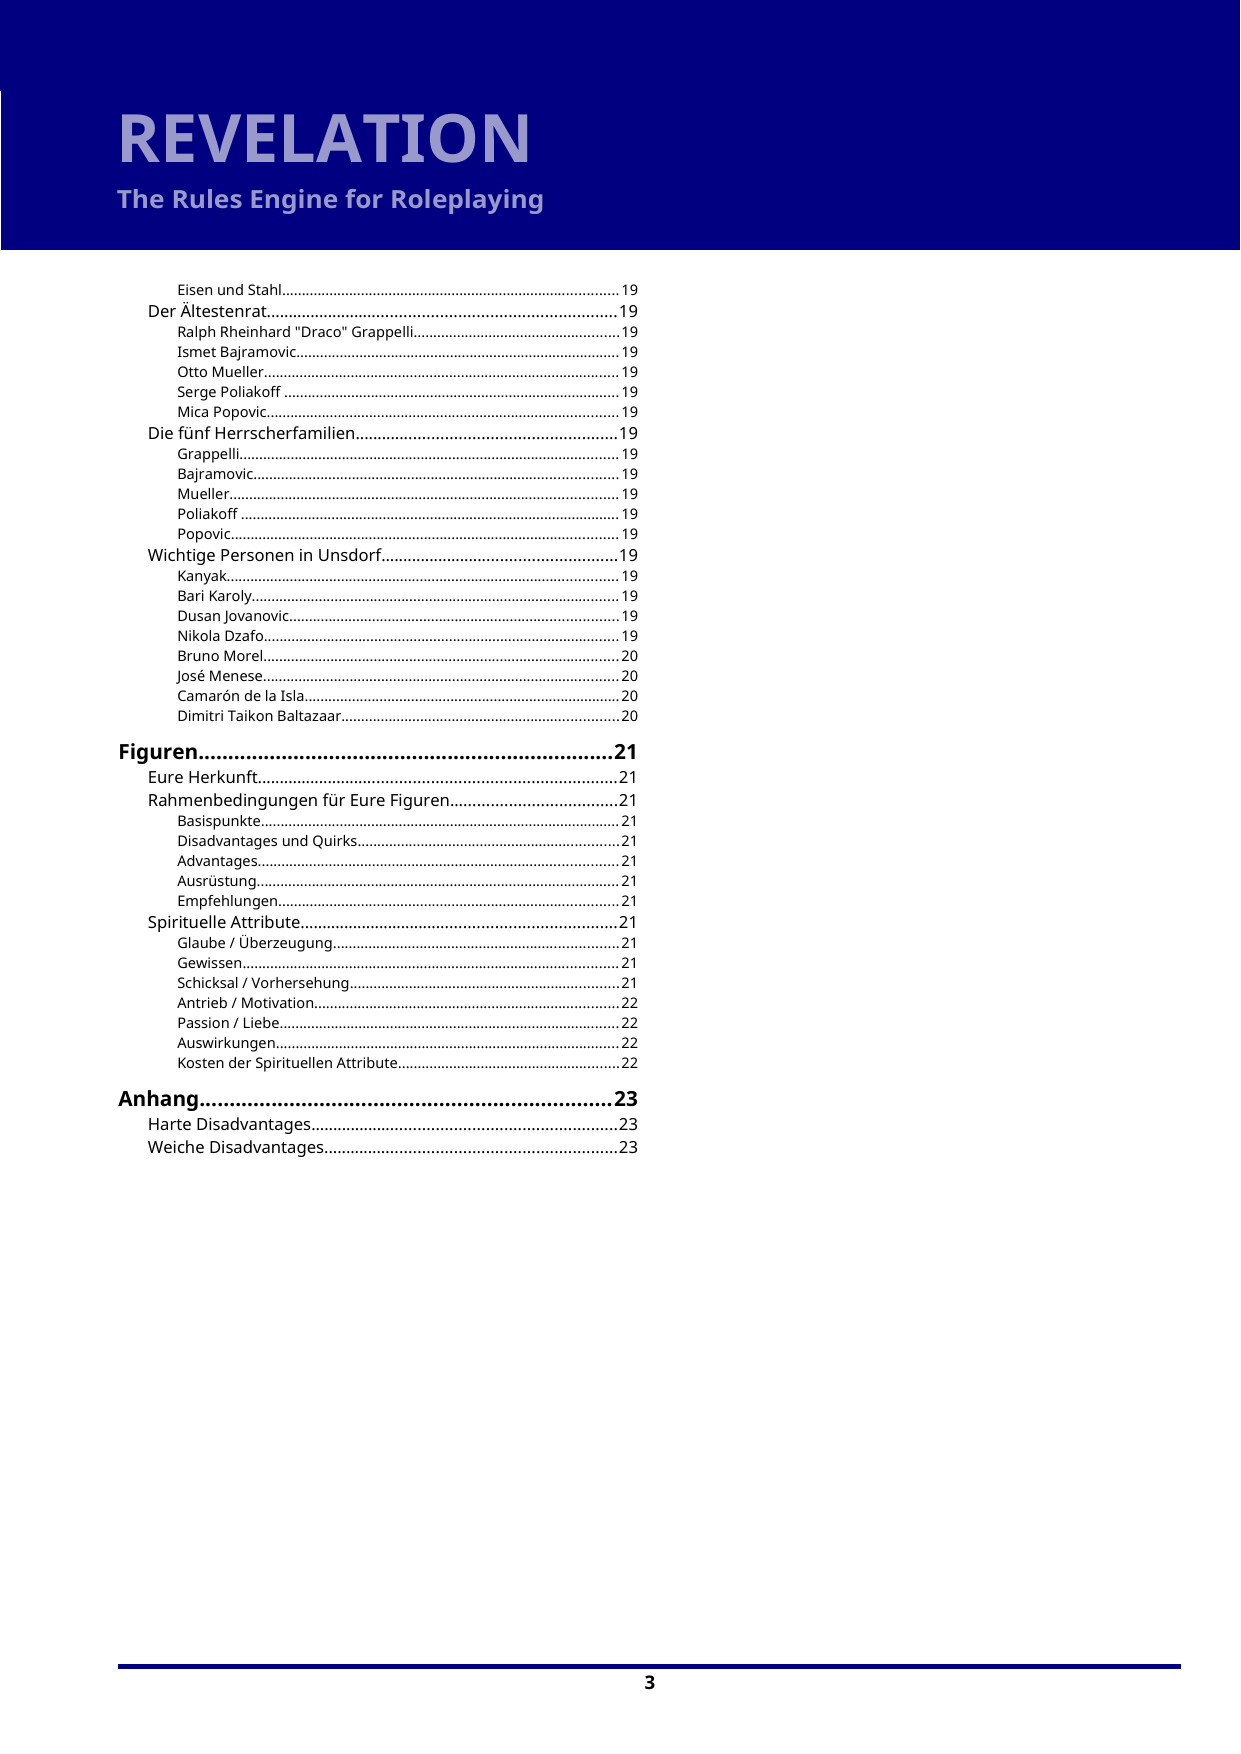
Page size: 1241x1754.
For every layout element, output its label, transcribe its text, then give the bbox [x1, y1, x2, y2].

text José Menese 20 [177, 666, 638, 686]
text Der Ältestenrat 19 [148, 299, 638, 322]
text Empfehlungen 21 [177, 891, 638, 911]
text Antrieb / Motivation 22 [177, 993, 638, 1013]
text Gewissen 21 [177, 953, 638, 973]
text Popovic 19 [177, 524, 638, 543]
text Ralph Rheinhard "Draco" Grappelli 19 [177, 322, 638, 342]
text Eisen und Stahl 19 [177, 279, 638, 299]
text Camarón de la Isla 20 [177, 686, 638, 706]
text Glaube / Überzeugung 21 [177, 933, 638, 953]
text Ausrüstung 21 [177, 871, 638, 891]
text Mueller 19 [177, 484, 638, 504]
text Poliakoff 19 [177, 504, 638, 524]
text Rahmenbedingungen für Eure Figuren 21 [148, 788, 638, 811]
text Bruno Morel 20 [177, 646, 638, 666]
text Grappelli 19 [177, 444, 638, 464]
text Passion / Liebe 22 [177, 1013, 638, 1033]
text Auswirkungen 22 [177, 1033, 638, 1053]
text Basispunkte 21 [177, 811, 638, 831]
text Dusan Jovanovic 19 [177, 606, 638, 626]
text Advantages 21 [177, 851, 638, 871]
text Schicksal / Vorhersehung 21 [177, 973, 638, 993]
text Weiche Disadvantages 23 [148, 1135, 638, 1158]
text Mica Popovic 19 [177, 401, 638, 421]
text Wichtige Personen in Unsdorf 19 [148, 543, 638, 566]
text Anhang 23 [118, 1084, 638, 1113]
text Die fünf Herrscherfamilien 19 [148, 421, 638, 444]
text Figuren 21 [118, 737, 638, 766]
text Otto Mueller 19 [177, 362, 638, 382]
text Kosten der Spirituellen Attribute 22 [177, 1053, 638, 1072]
text Dimitri Taikon Baltazaar 20 [177, 706, 638, 725]
text Serge Poliakoff 19 [177, 382, 638, 401]
text Disadvantages und Quirks 21 [177, 831, 638, 851]
text Eure Herkunft 21 [148, 766, 638, 788]
text Harte Disadvantages 23 [148, 1113, 638, 1135]
text Nikola Dzafo 19 [177, 626, 638, 646]
text Spirituelle Attribute 21 [148, 911, 638, 933]
text Bari Karoly 19 [177, 586, 638, 606]
text Bajramovic 19 [177, 464, 638, 484]
text Ismet Bajramovic 19 [177, 342, 638, 362]
text Kanyak 19 [177, 566, 638, 586]
